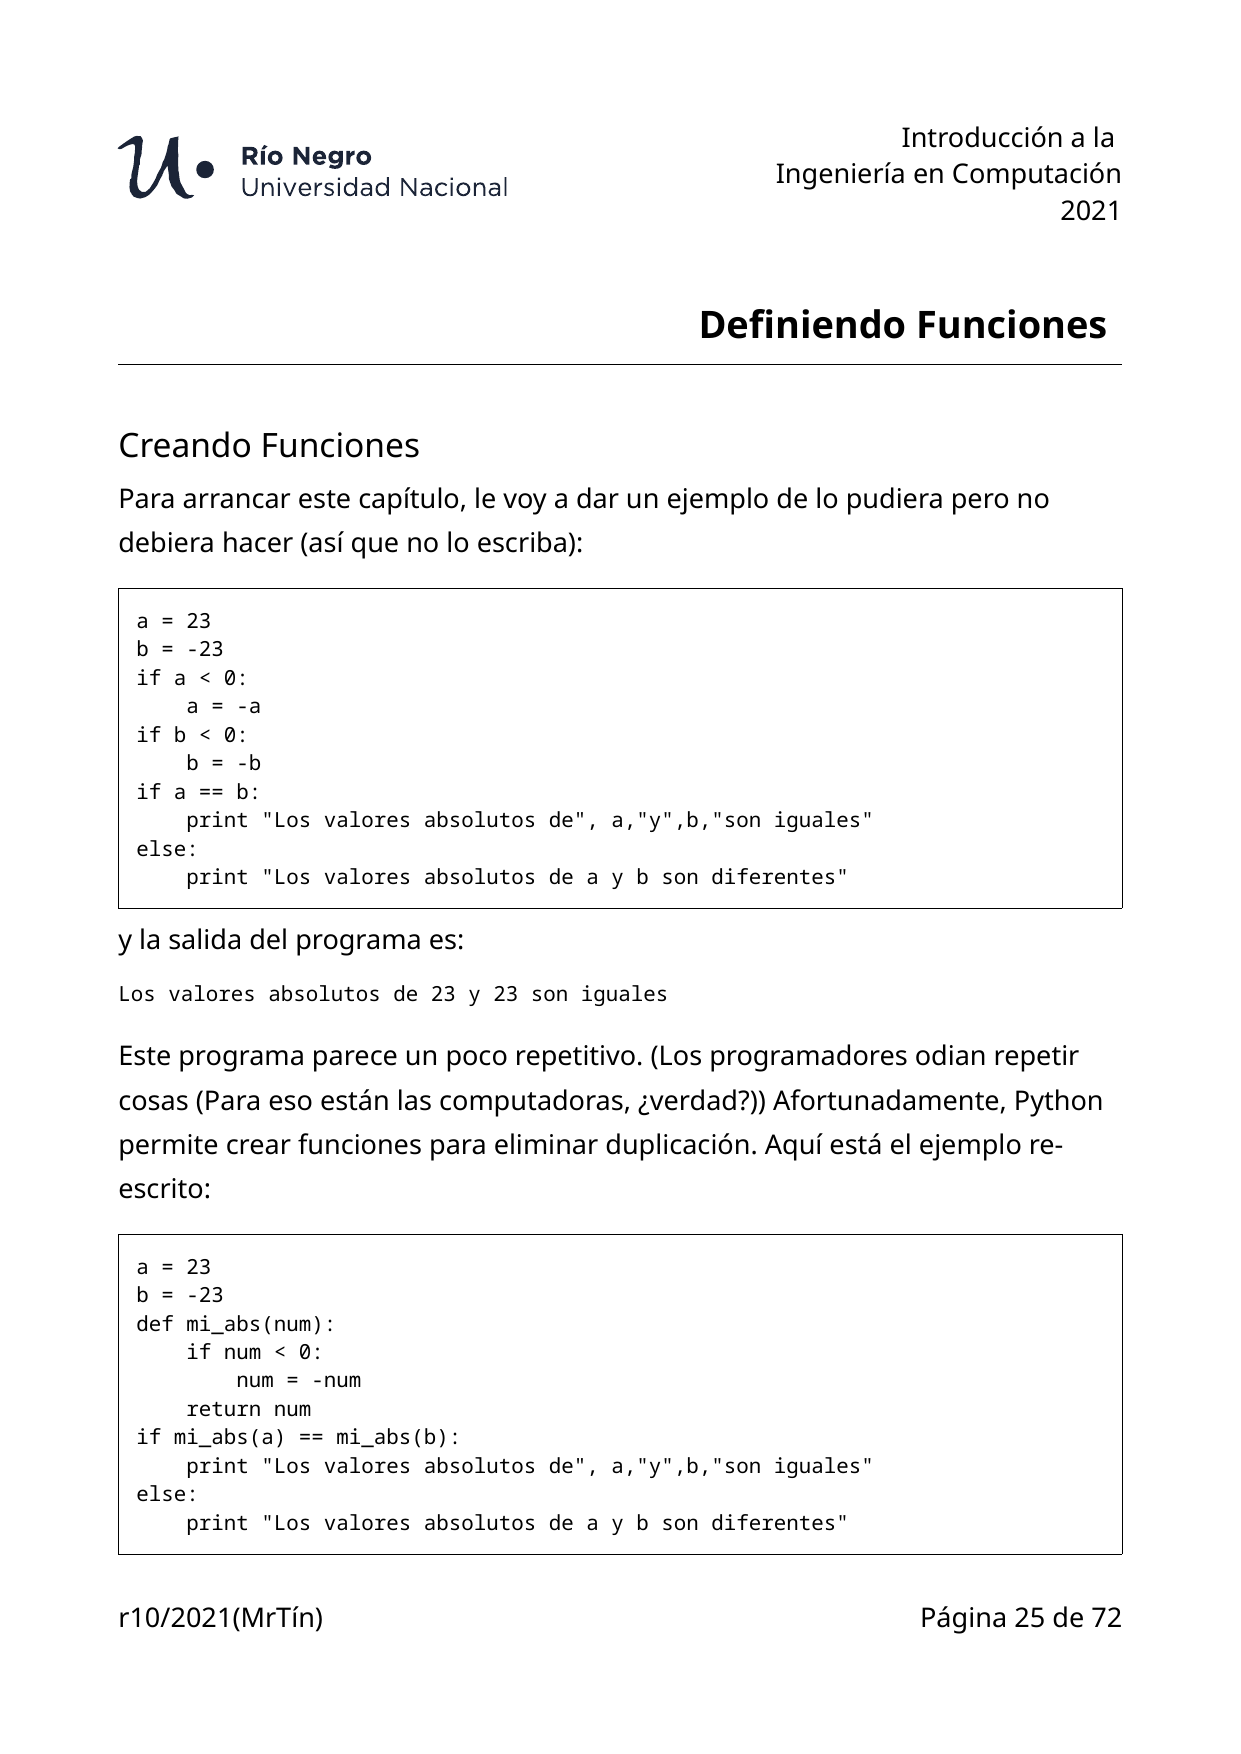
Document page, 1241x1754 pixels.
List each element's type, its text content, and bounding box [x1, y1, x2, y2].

text Este programa parece un poco repetitivo. (Los programadores odian repetir cosas (Para eso están las computadoras, ¿verdad?)) Afortunadamente, Python permite crear funciones para eliminar duplicación. Aquí está el ejemplo re-escrito: [118, 1037, 1122, 1206]
text a = 23 [119, 1235, 1122, 1262]
text a = 23 [119, 589, 1122, 617]
text num = -num [119, 1348, 1122, 1376]
text else: [119, 816, 1122, 844]
text if b < 0: [119, 702, 1122, 731]
text b = -b [119, 731, 1122, 759]
text Para arrancar este capítulo, le voy a dar un ejemplo de lo pudiera pero no debiera hacer (así que no lo escriba): [118, 479, 1122, 561]
subtitle Definiendo Funciones [118, 283, 1122, 364]
text a = -a [119, 674, 1122, 702]
text if mi_abs(a) == mi_abs(b): [119, 1404, 1122, 1433]
text b = -23 [119, 1262, 1122, 1291]
text if num < 0: [119, 1319, 1122, 1348]
text print "Los valores absolutos de a y b son diferentes" [119, 844, 1122, 908]
text def mi_abs(num): [119, 1291, 1122, 1319]
text if a < 0: [119, 645, 1122, 674]
text print "Los valores absolutos de", a,"y",b,"son iguales" [119, 1433, 1122, 1461]
subtitle Creando Funciones [118, 421, 1122, 467]
text else: [119, 1461, 1122, 1490]
text if a == b: [119, 759, 1122, 787]
text print "Los valores absolutos de", a,"y",b,"son iguales" [119, 787, 1122, 816]
text b = -23 [119, 617, 1122, 645]
text return num [119, 1376, 1122, 1404]
text print "Los valores absolutos de a y b son diferentes" [119, 1490, 1122, 1554]
text Los valores absolutos de 23 y 23 son iguales [118, 979, 1122, 1007]
text y la salida del programa es: [118, 920, 1122, 957]
